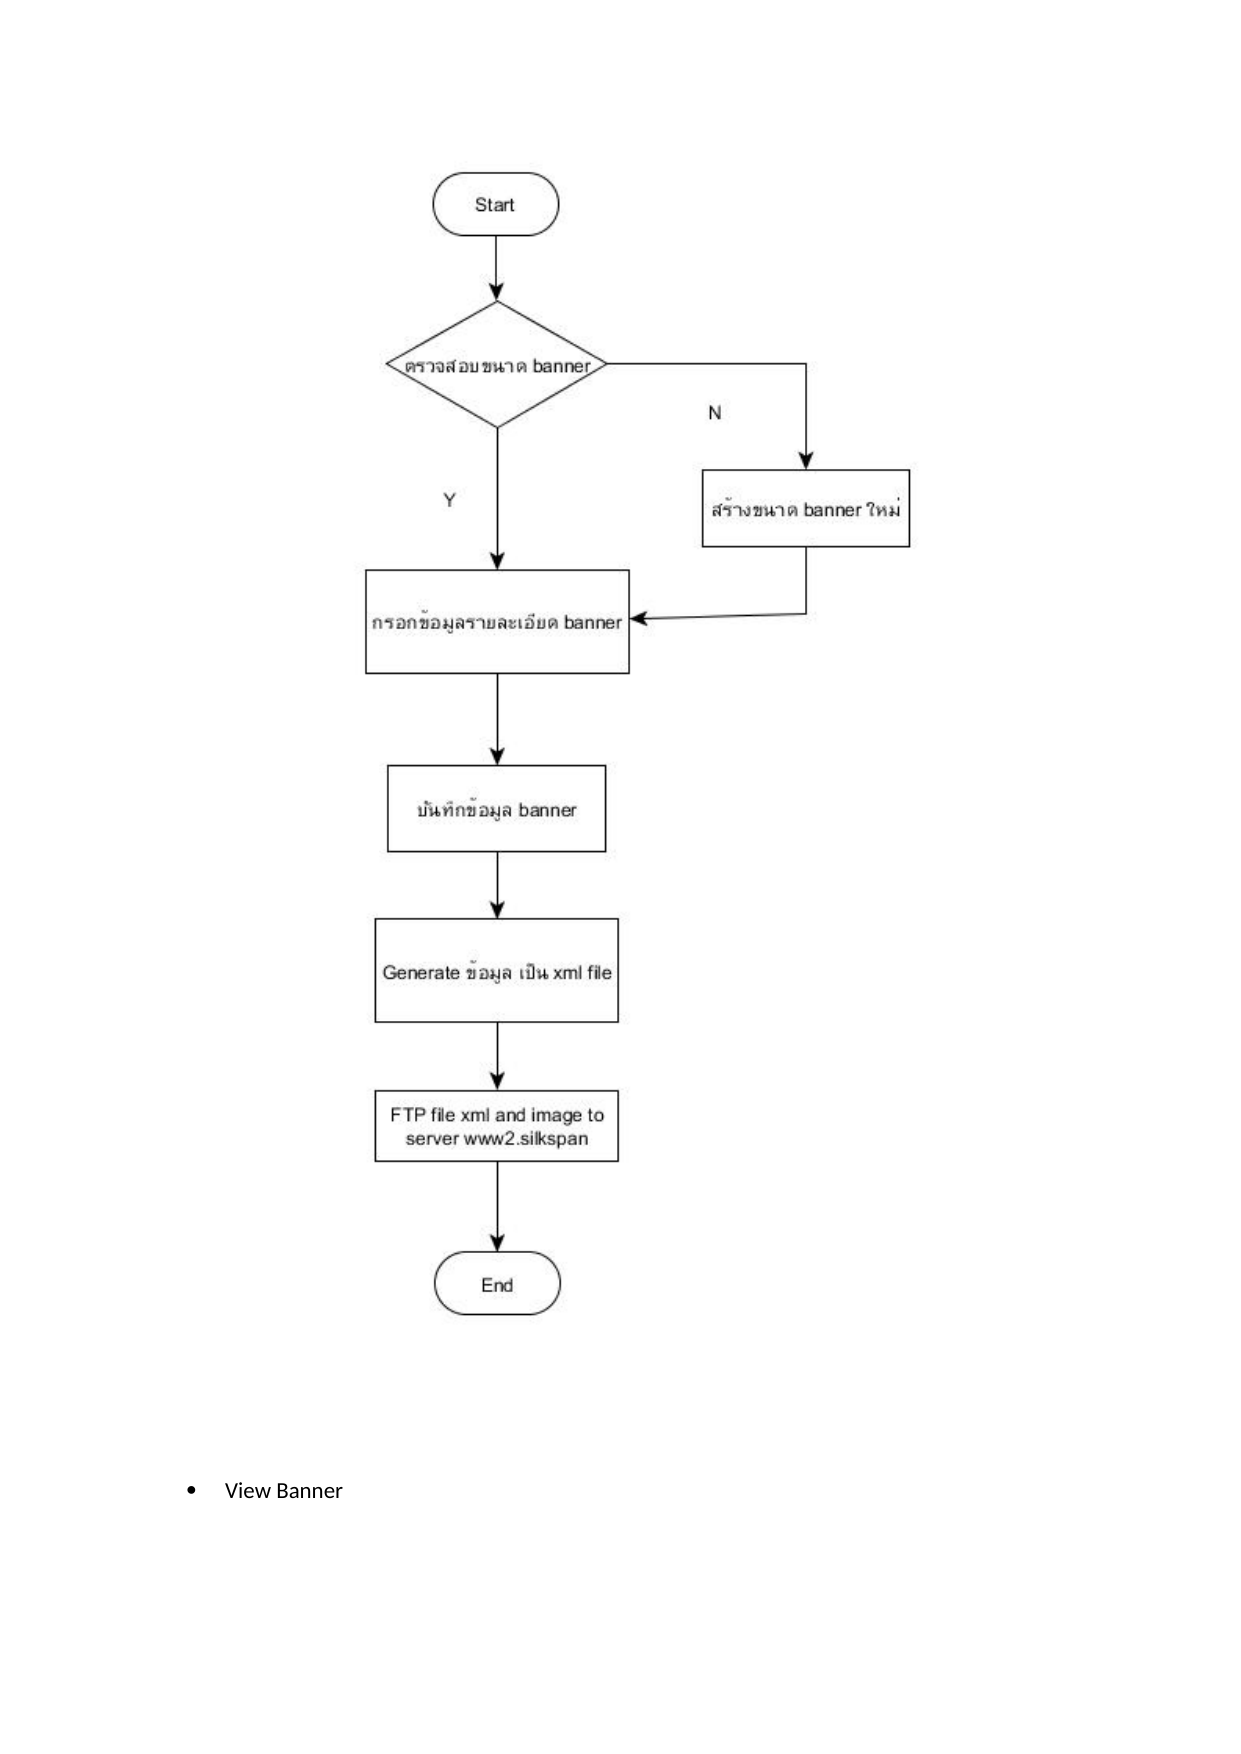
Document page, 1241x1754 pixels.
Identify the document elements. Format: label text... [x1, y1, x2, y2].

picture [342, 150, 934, 1339]
list View Banner [187, 1476, 1090, 1504]
